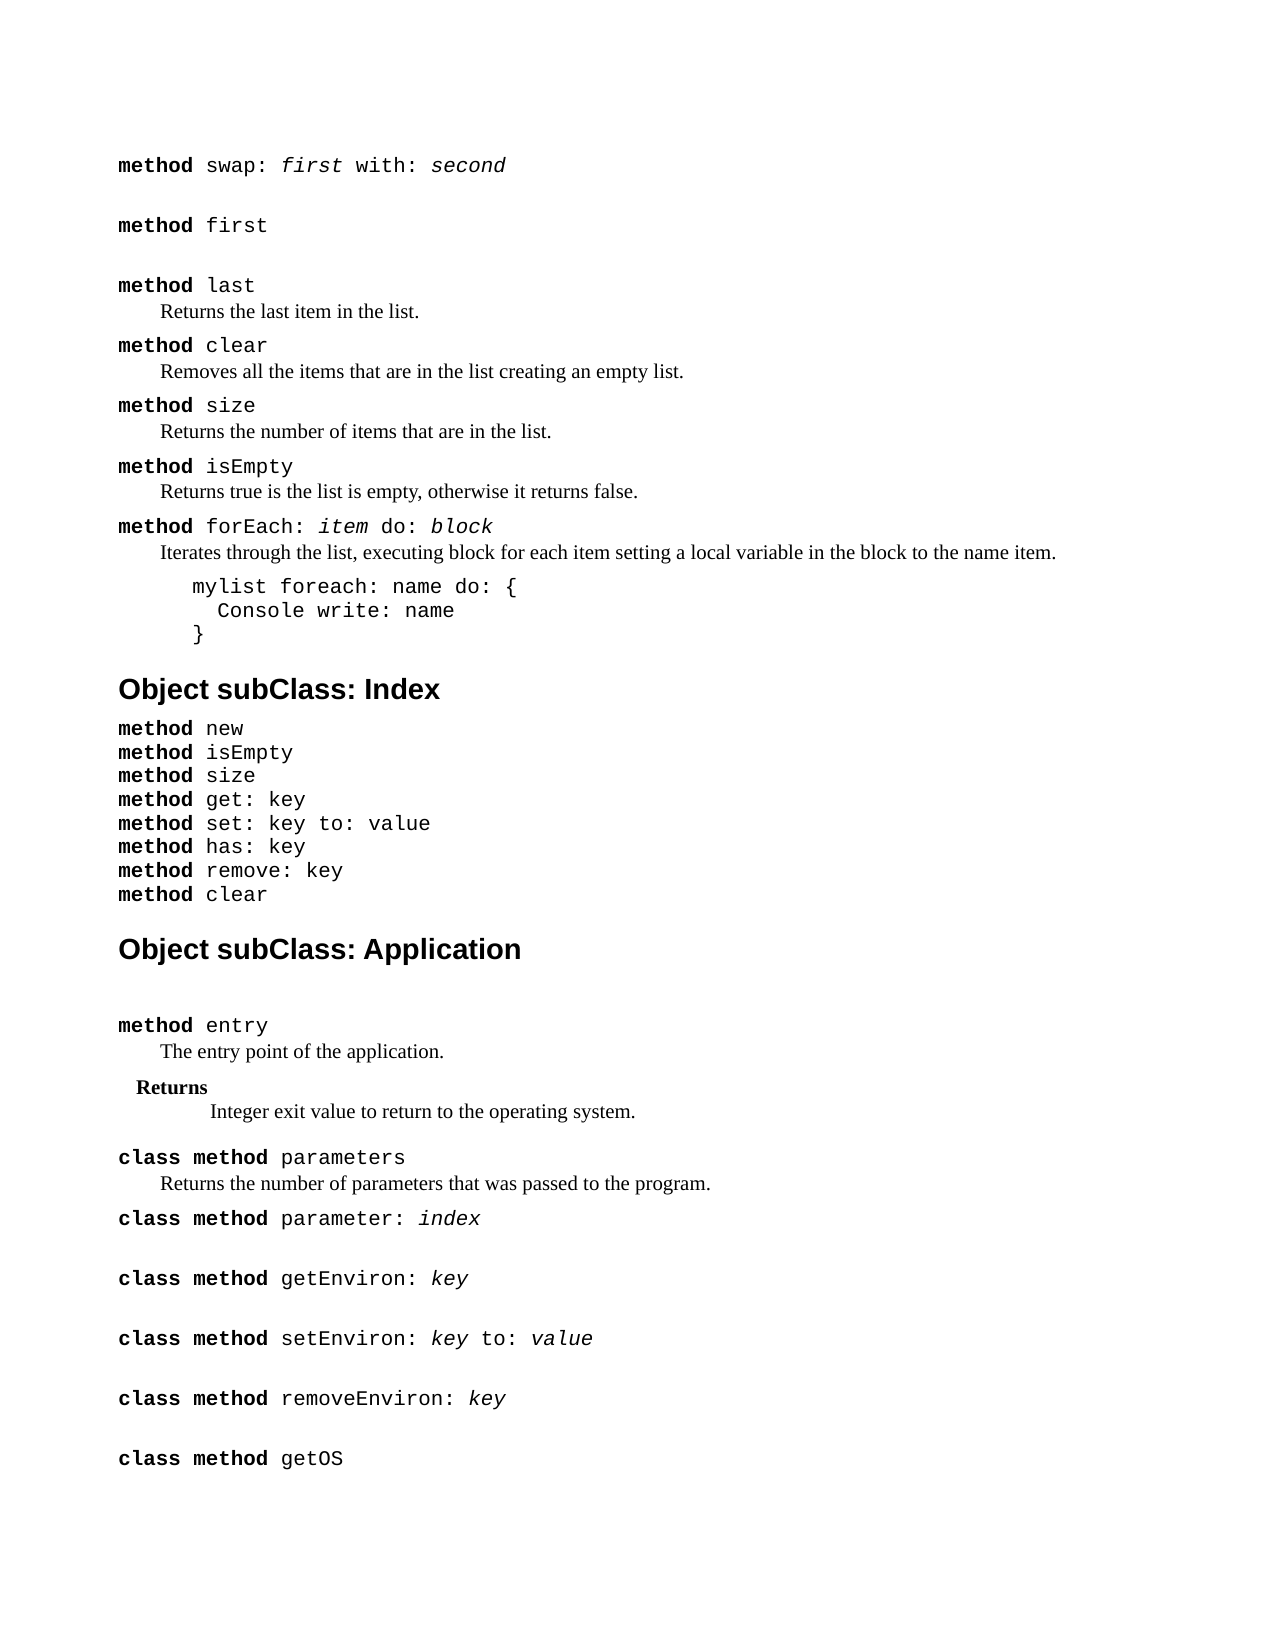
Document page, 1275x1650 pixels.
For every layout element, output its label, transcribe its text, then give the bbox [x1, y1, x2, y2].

text Integer exit value to return to the operating system. [136, 1099, 1157, 1123]
text class method removeEnviron: key [118, 1388, 1157, 1412]
text method forEach: item do: block [118, 516, 1157, 539]
text method size [118, 396, 1157, 419]
text Returns [136, 1075, 1157, 1099]
text method last [118, 275, 1157, 299]
text class method getEnviron: key [118, 1268, 1157, 1291]
text The entry point of the application. [118, 1038, 1157, 1063]
text Returns the number of items that are in the list. [118, 419, 1157, 443]
text } [192, 623, 1157, 647]
text class method parameter: index [118, 1207, 1157, 1231]
text Returns true is the list is empty, otherwise it returns false. [118, 479, 1157, 503]
text Console write: name [192, 600, 1157, 623]
subtitle Object subClass: Index [118, 672, 1157, 706]
text method has: key [118, 836, 1157, 860]
text class method getOS [118, 1448, 1157, 1472]
text method isEmpty [118, 456, 1157, 479]
text method clear [118, 884, 1157, 907]
text method set: key to: value [118, 813, 1157, 836]
text method get: key [118, 789, 1157, 813]
text mylist foreach: name do: { [192, 576, 1157, 600]
text class method setEnviron: key to: value [118, 1328, 1157, 1352]
text method new [118, 718, 1157, 742]
text Removes all the items that are in the list creating an empty list. [118, 359, 1157, 383]
text method entry [118, 1015, 1157, 1038]
text method clear [118, 335, 1157, 359]
text method swap: first with: second [118, 155, 1157, 178]
text Returns the last item in the list. [118, 299, 1157, 323]
text method first [118, 215, 1157, 238]
text method isEmpty [118, 742, 1157, 765]
text Returns the number of parameters that was passed to the program. [118, 1171, 1157, 1195]
text method size [118, 765, 1157, 789]
subtitle Object subClass: Application [118, 932, 1157, 966]
text method remove: key [118, 860, 1157, 884]
text class method parameters [118, 1147, 1157, 1171]
text Iterates through the list, executing block for each item setting a local variable in the block to the name item. [118, 539, 1157, 564]
